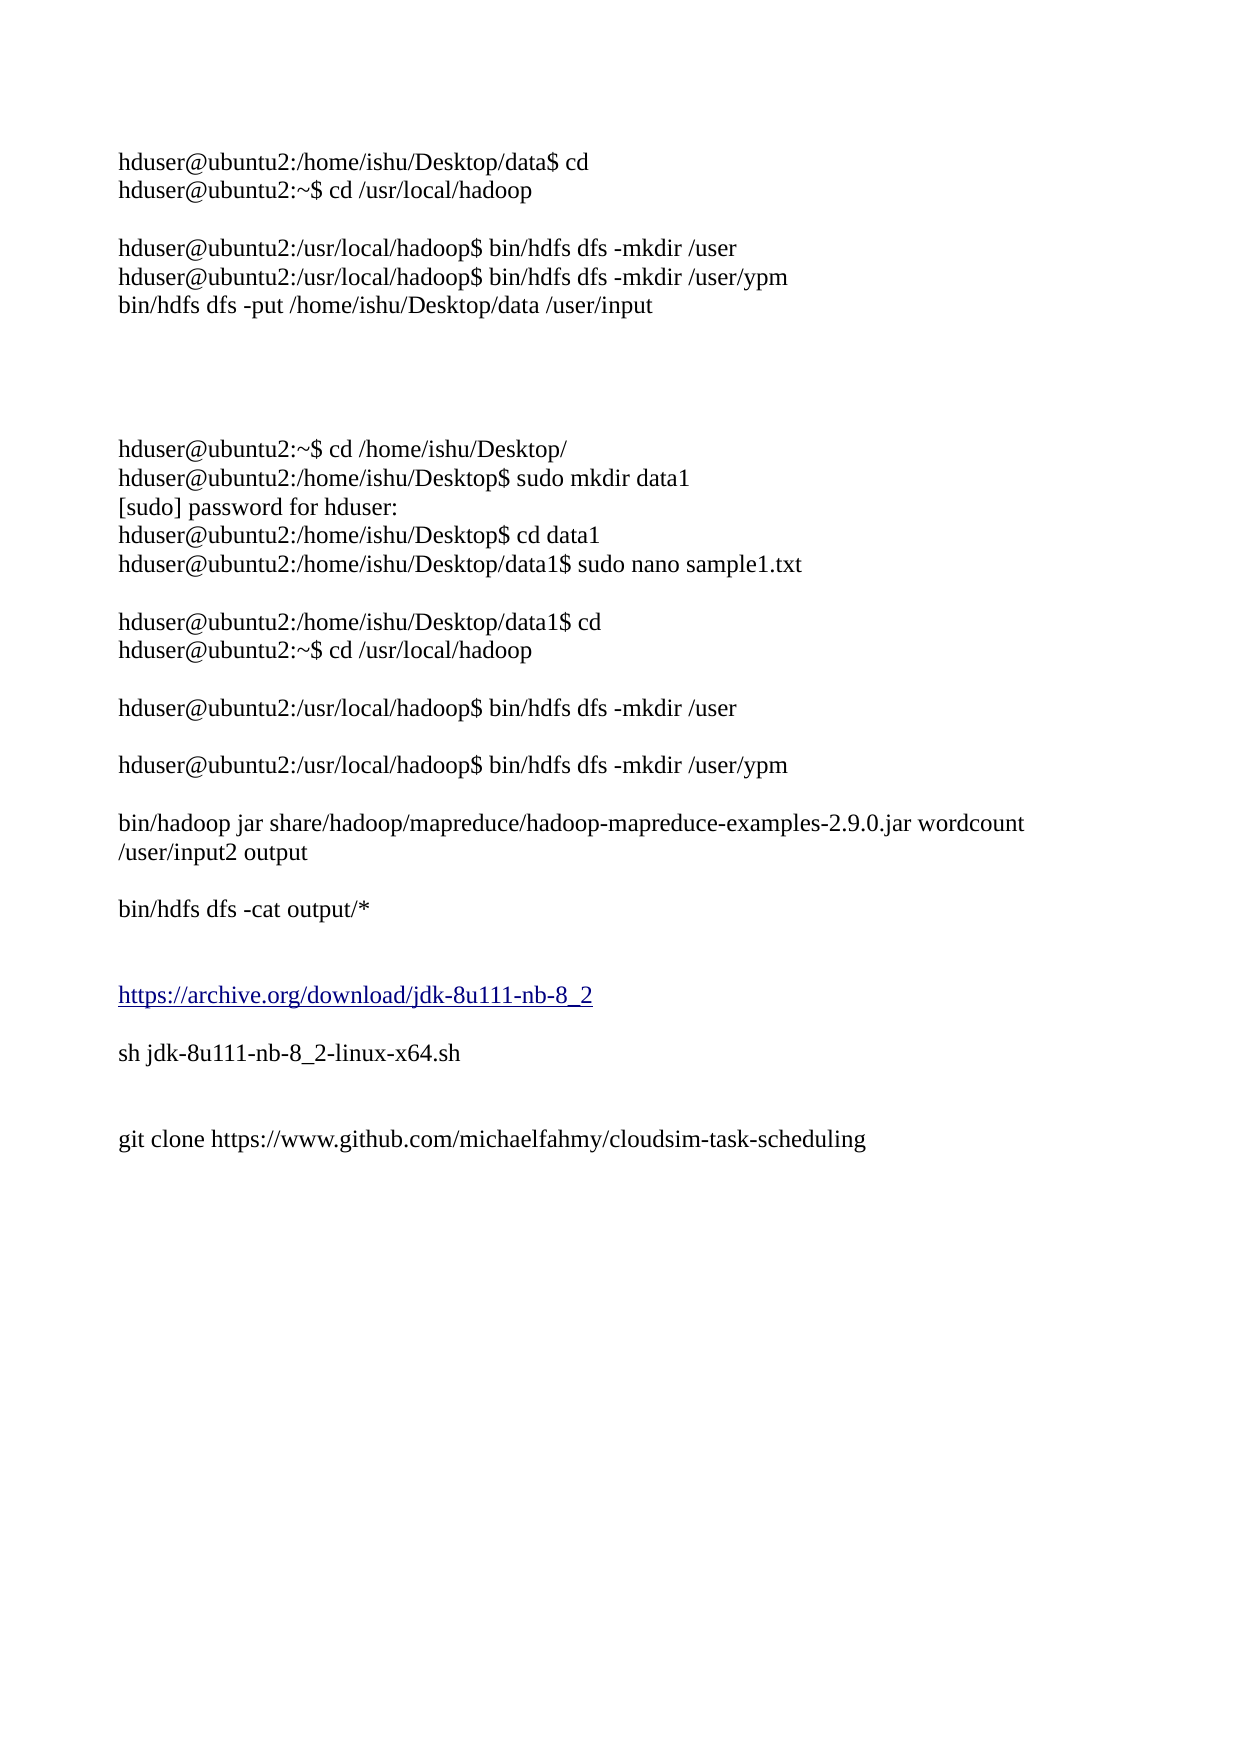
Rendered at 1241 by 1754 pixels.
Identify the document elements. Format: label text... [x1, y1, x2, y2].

text hduser@ubuntu2:/usr/local/hadoop$ bin/hdfs dfs -mkdir /user/ypm [118, 262, 1122, 291]
text https://archive.org/download/jdk-8u111-nb-8_2 [118, 981, 1122, 1009]
text git clone https://www.github.com/michaelfahmy/cloudsim-task-scheduling [118, 1124, 1122, 1153]
text hduser@ubuntu2:/usr/local/hadoop$ bin/hdfs dfs -mkdir /user [118, 233, 1122, 262]
text [sudo] password for hduser: [118, 492, 1122, 521]
text hduser@ubuntu2:~$ cd /home/ishu/Desktop/ [118, 434, 1122, 463]
text hduser@ubuntu2:~$ cd /usr/local/hadoop [118, 636, 1122, 664]
text hduser@ubuntu2:/usr/local/hadoop$ bin/hdfs dfs -mkdir /user/ypm [118, 751, 1122, 779]
text hduser@ubuntu2:/home/ishu/Desktop/data1$ sudo nano sample1.txt [118, 549, 1122, 578]
text bin/hadoop jar share/hadoop/mapreduce/hadoop-mapreduce-examples-2.9.0.jar wordcount /user/input2 output [118, 808, 1122, 866]
text hduser@ubuntu2:/usr/local/hadoop$ bin/hdfs dfs -mkdir /user [118, 693, 1122, 722]
text hduser@ubuntu2:/home/ishu/Desktop$ cd data1 [118, 521, 1122, 549]
text hduser@ubuntu2:/home/ishu/Desktop$ sudo mkdir data1 [118, 463, 1122, 492]
text hduser@ubuntu2:~$ cd /usr/local/hadoop [118, 176, 1122, 204]
text bin/hdfs dfs -cat output/* [118, 894, 1122, 923]
text sh jdk-8u111-nb-8_2-linux-x64.sh [118, 1038, 1122, 1067]
text hduser@ubuntu2:/home/ishu/Desktop/data1$ cd [118, 607, 1122, 636]
text bin/hdfs dfs -put /home/ishu/Desktop/data /user/input [118, 291, 1122, 319]
text hduser@ubuntu2:/home/ishu/Desktop/data$ cd [118, 147, 1122, 176]
